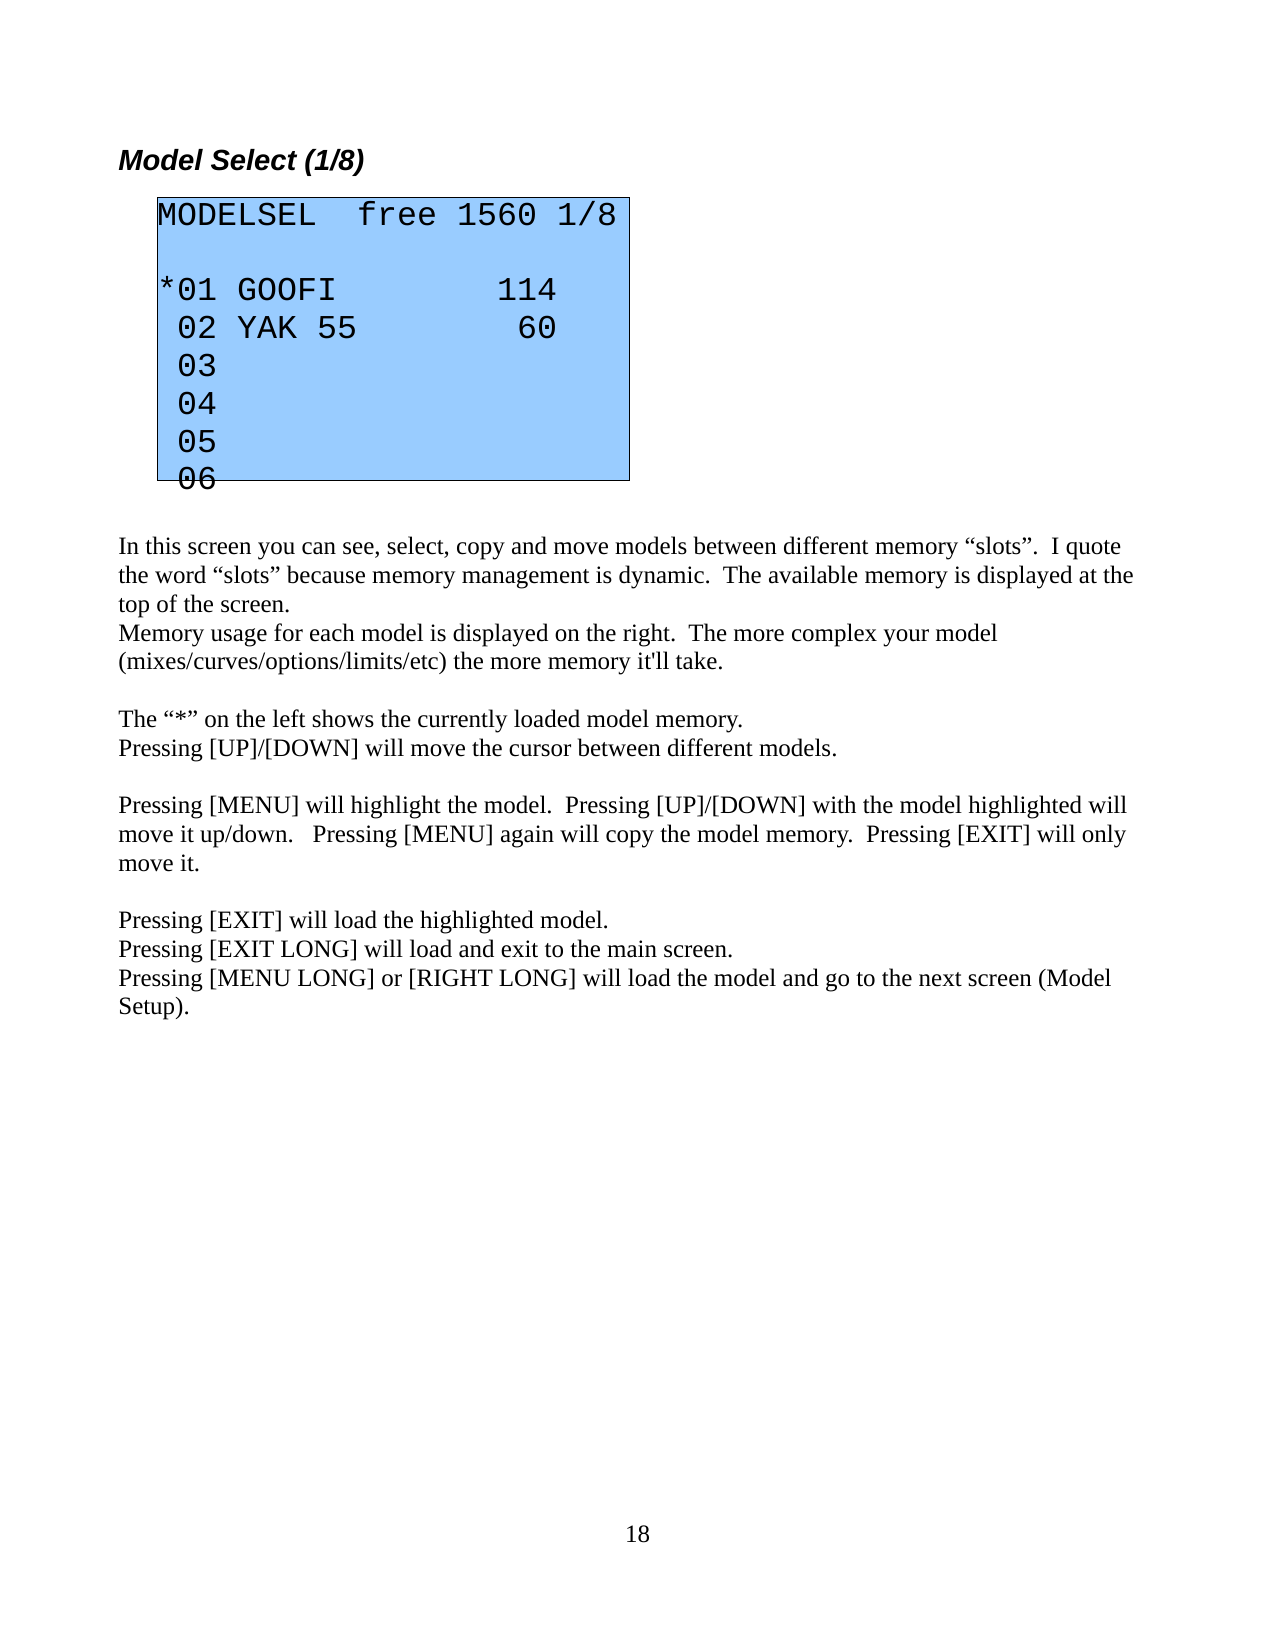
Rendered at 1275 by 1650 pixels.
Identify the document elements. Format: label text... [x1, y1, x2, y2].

text The “*” on the left shows the currently loaded model memory. [118, 704, 1157, 733]
text Pressing [EXIT LONG] will load and exit to the main screen. [118, 934, 1157, 963]
text Pressing [MENU] will highlight the model. Pressing [UP]/[DOWN] with the model highlighted will move it up/down. Pressing [MENU] again will copy the model memory. Pressing [EXIT] will only move it. [118, 790, 1157, 876]
text Memory usage for each model is displayed on the right. The more complex your model (mixes/curves/options/limits/etc) the more memory it'll take. [118, 618, 1157, 675]
text Pressing [EXIT] will load the highlighted model. [118, 905, 1157, 934]
text In this screen you can see, select, copy and move models between different memory “slots”. I quote the word “slots” because memory management is dynamic. The available memory is displayed at the top of the screen. [118, 531, 1157, 618]
text Pressing [UP]/[DOWN] will move the cursor between different models. [118, 733, 1157, 761]
text Pressing [MENU LONG] or [RIGHT LONG] will load the model and go to the next screen (Model Setup). [118, 963, 1157, 1020]
subtitle Model Select (1/8) [118, 143, 1157, 177]
